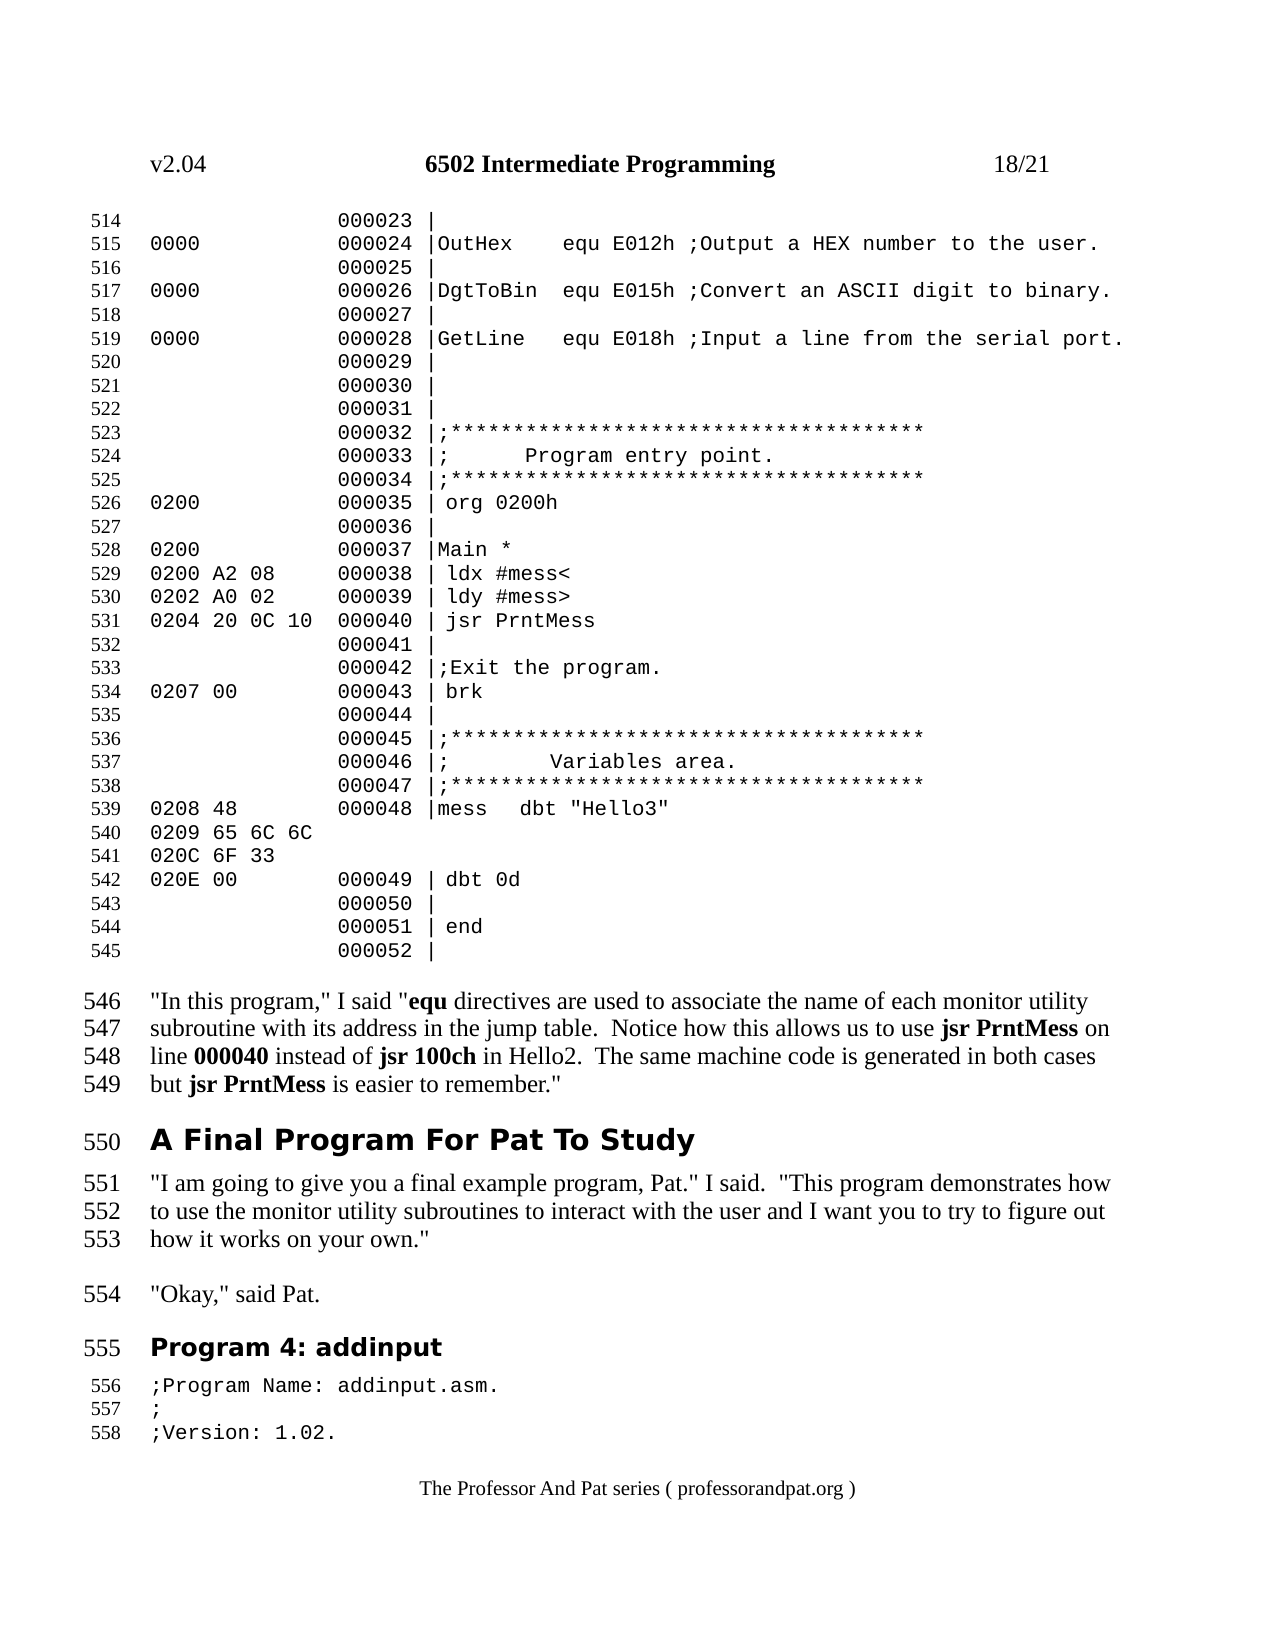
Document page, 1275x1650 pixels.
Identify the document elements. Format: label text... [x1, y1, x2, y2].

text 000031 | [150, 398, 1125, 422]
text 000041 | [150, 634, 1125, 657]
text 000046 |; Variables area. [150, 751, 1125, 775]
text 000052 | [150, 940, 1125, 963]
text 000044 | [150, 704, 1125, 728]
text 020C 6F 33 [150, 846, 1125, 869]
text 000036 | [150, 516, 1125, 539]
text 000042 |;Exit the program. [150, 657, 1125, 681]
text 000045 |;************************************** [150, 728, 1125, 751]
text 0204 20 0C 10 000040 | jsr PrntMess [150, 610, 1125, 634]
text 0000 000028 |GetLine equ E018h ;Input a line from the serial port. [150, 328, 1125, 351]
text "I am going to give you a final example program, Pat." I said. "This program demonstrates how to use the monitor utility subroutines to interact with the user and I want you to try to figure out how it works on your own." [150, 1169, 1125, 1253]
text 000027 | [150, 304, 1125, 328]
text 0202 A0 02 000039 | ldy #mess> [150, 587, 1125, 610]
text 000050 | [150, 893, 1125, 916]
text 000025 | [150, 257, 1125, 281]
subtitle A Final Program For Pat To Study [150, 1123, 1125, 1157]
text 0208 48 000048 |mess dbt "Hello3" [150, 798, 1125, 822]
text 020E 00 000049 | dbt 0d [150, 869, 1125, 893]
text 0200 000037 |Main * [150, 539, 1125, 563]
text ;Program Name: addinput.asm. [150, 1375, 1125, 1398]
text 000032 |;************************************** [150, 422, 1125, 445]
text 000047 |;************************************** [150, 775, 1125, 798]
text 0209 65 6C 6C [150, 822, 1125, 846]
text 0000 000026 |DgtToBin equ E015h ;Convert an ASCII digit to binary. [150, 281, 1125, 304]
text 000030 | [150, 375, 1125, 398]
text "In this program," I said "equ directives are used to associate the name of each monitor utility subroutine with its address in the jump table. Notice how this allows us to use jsr PrntMess on line 000040 instead of jsr 100ch in Hello2. The same machine code is generated in both cases but jsr PrntMess is easier to remember." [150, 987, 1125, 1098]
text 000034 |;************************************** [150, 469, 1125, 492]
text 0000 000024 |OutHex equ E012h ;Output a HEX number to the user. [150, 233, 1125, 257]
text 000023 | [150, 210, 1125, 233]
subtitle Program 4: addinput [150, 1333, 1125, 1362]
text 0207 00 000043 | brk [150, 681, 1125, 704]
text "Okay," said Pat. [150, 1280, 1125, 1308]
text ;Version: 1.02. [150, 1422, 1125, 1445]
text 0200 000035 | org 0200h [150, 492, 1125, 516]
text 000051 | end [150, 916, 1125, 940]
text 000029 | [150, 351, 1125, 375]
text 0200 A2 08 000038 | ldx #mess< [150, 563, 1125, 587]
text 000033 |; Program entry point. [150, 445, 1125, 469]
text ; [150, 1398, 1125, 1422]
